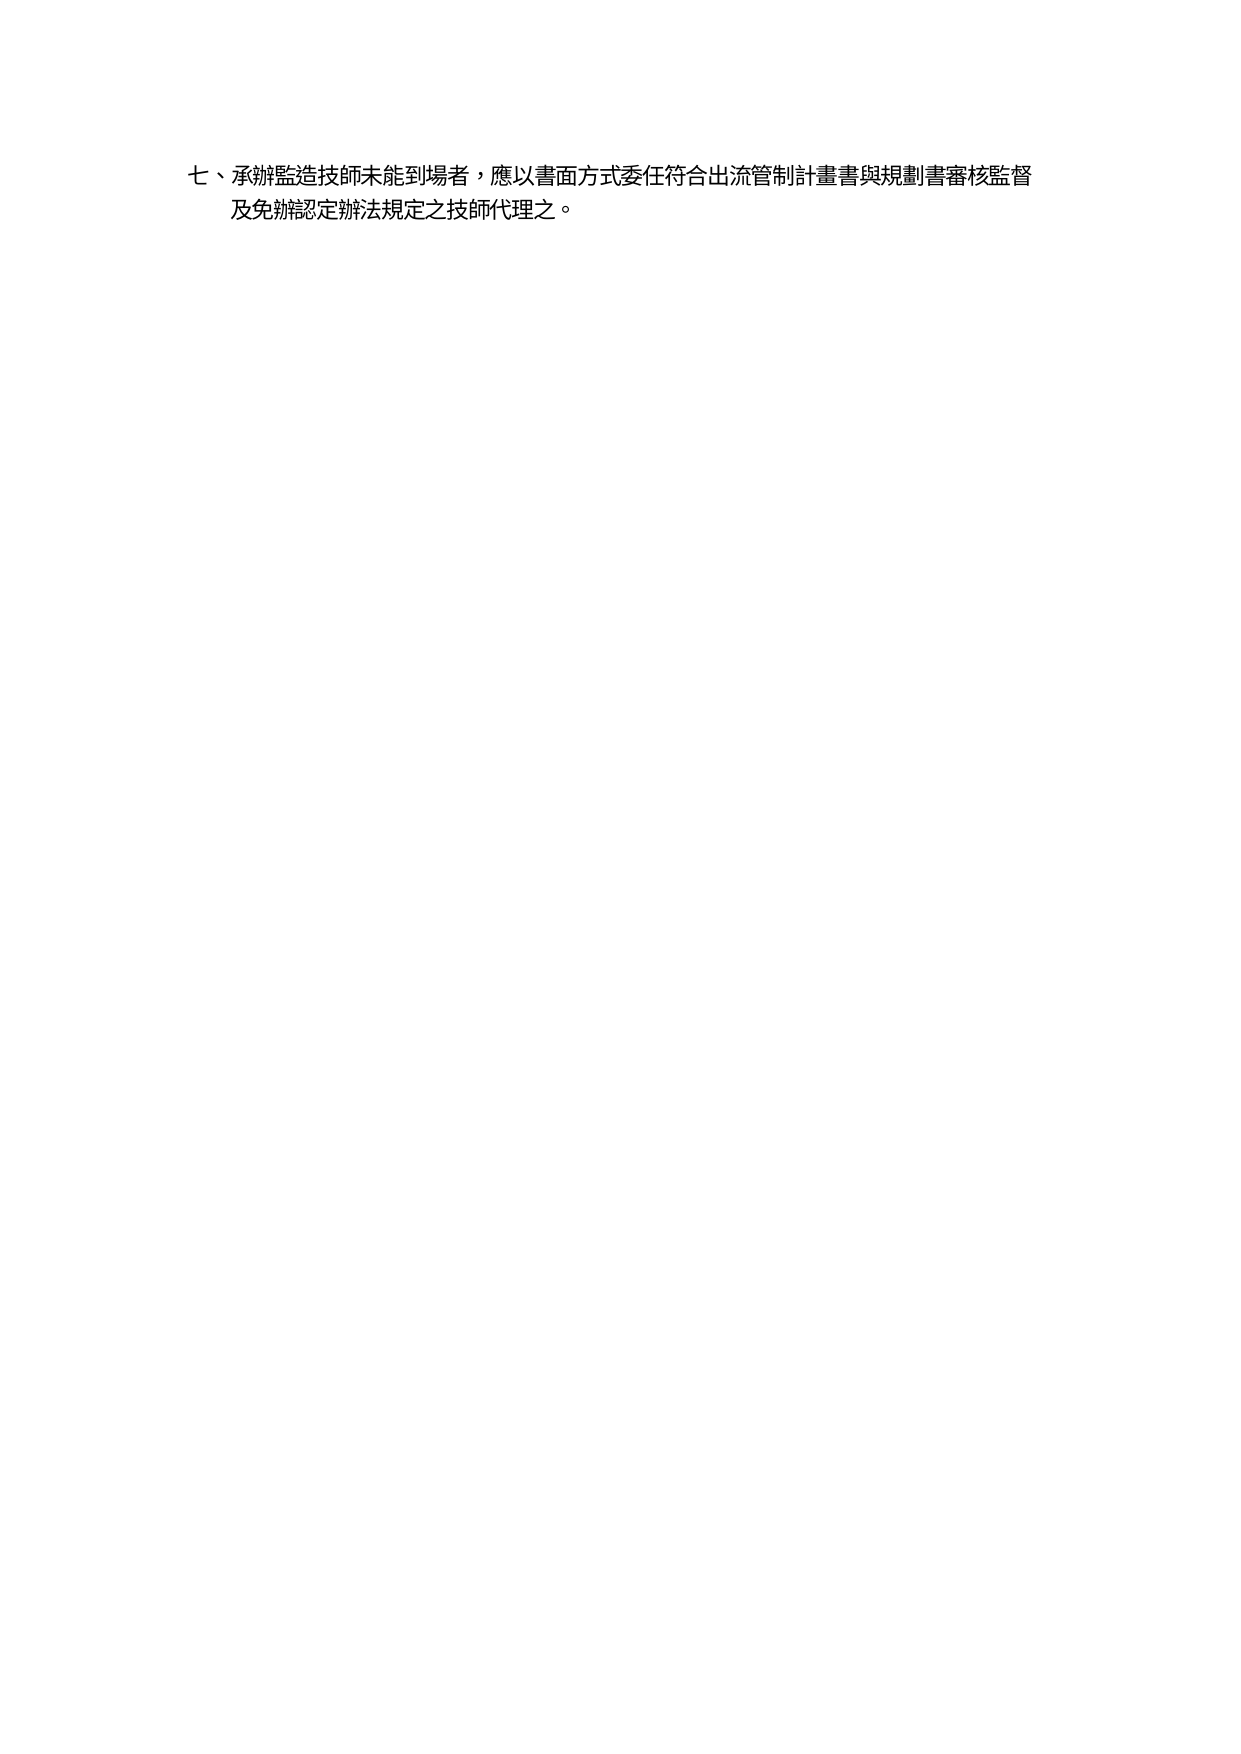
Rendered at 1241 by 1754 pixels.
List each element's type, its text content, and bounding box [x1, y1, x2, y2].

text 七、承辦監造技師未能到場者，應以書面方式委任符合出流管制計畫書與規劃書審核監督及免辦認定辦法規定之技師代理之。 [187, 158, 1053, 225]
